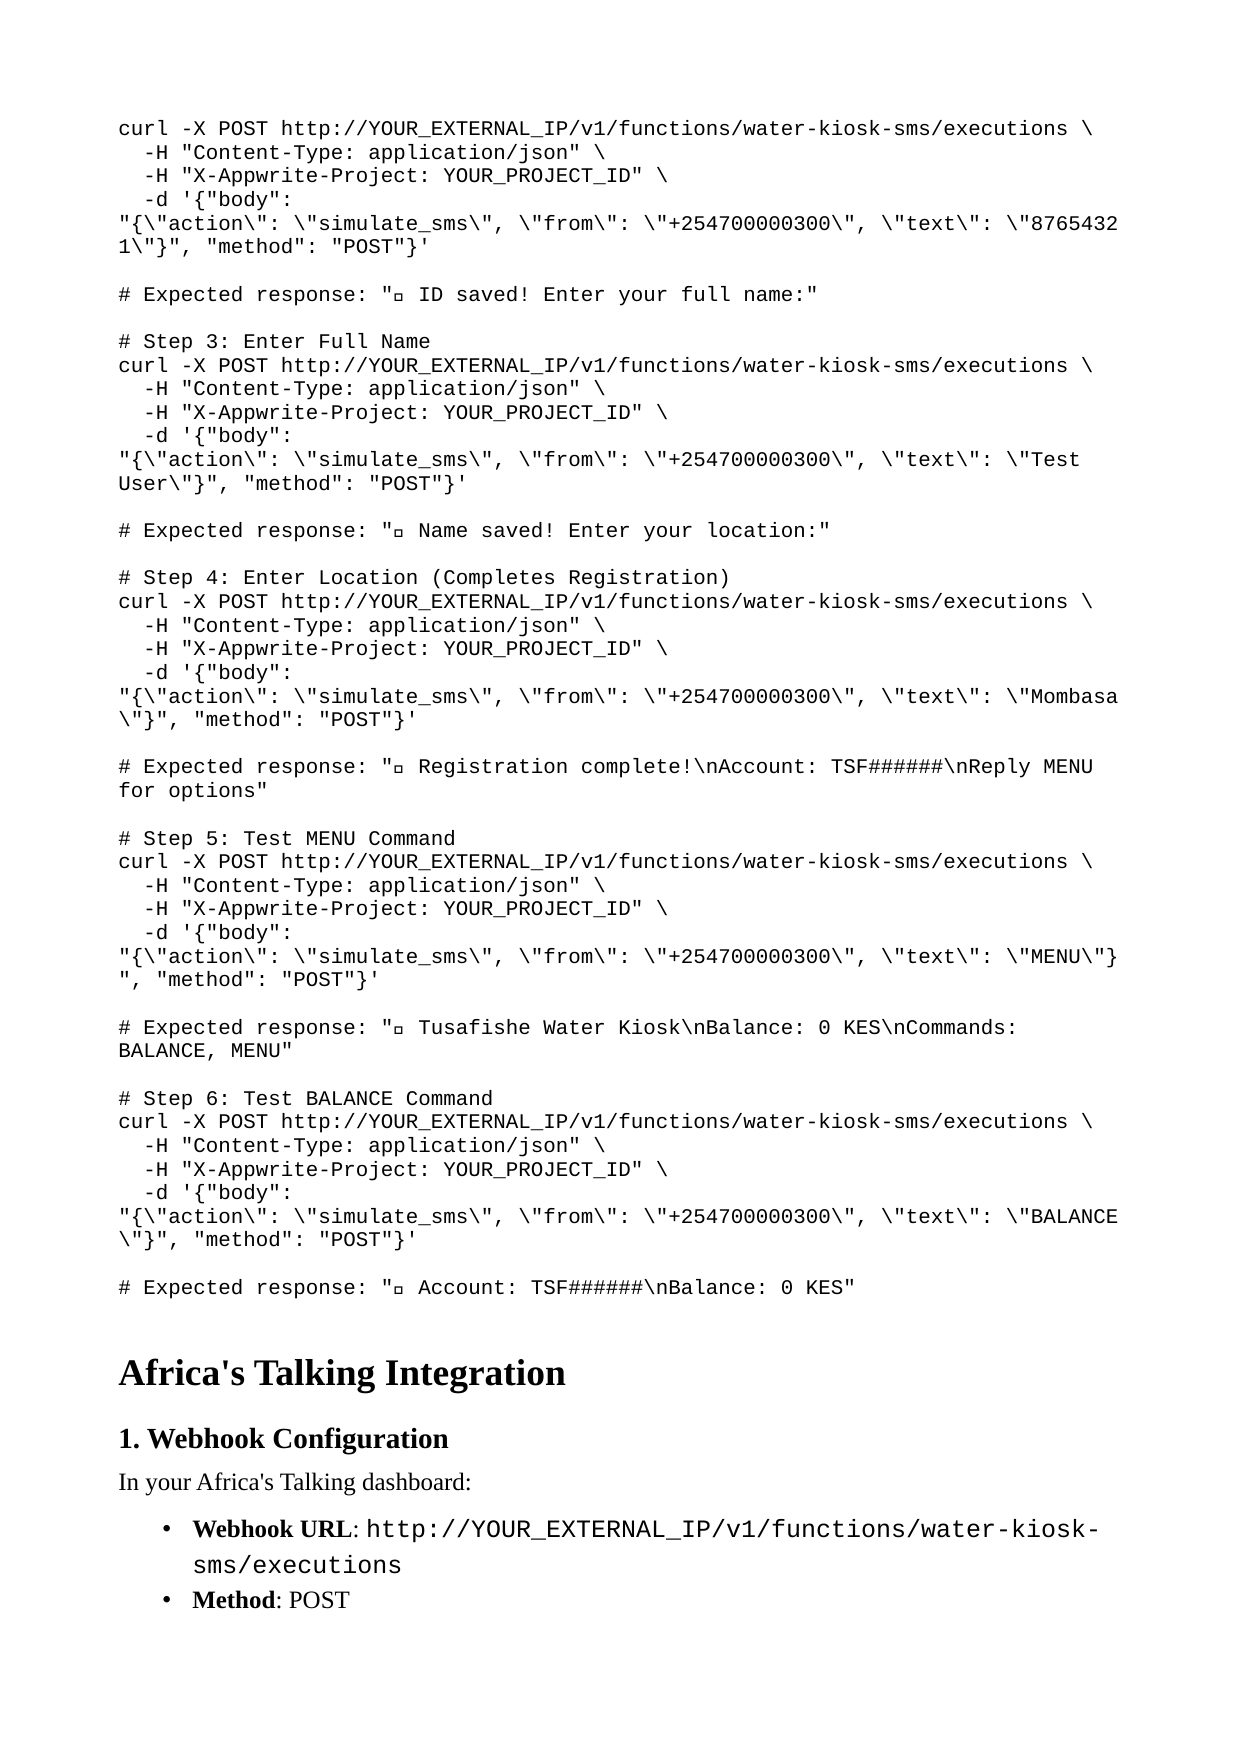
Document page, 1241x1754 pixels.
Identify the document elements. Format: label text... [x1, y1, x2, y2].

text curl -X POST http://YOUR_EXTERNAL_IP/v1/functions/water-kiosk-sms/executions \ [118, 118, 1122, 142]
text -d '{"body": "{\"action\": \"simulate_sms\", \"from\": \"+254700000300\", \"text\": \"MENU\"}", "method": "POST"}' [118, 922, 1122, 993]
subtitle Africa's Talking Integration [118, 1351, 1122, 1394]
text # Expected response: "💧 Tusafishe Water Kiosk\nBalance: 0 KES\nCommands: BALANCE, MENU" [118, 1017, 1122, 1064]
text curl -X POST http://YOUR_EXTERNAL_IP/v1/functions/water-kiosk-sms/executions \ [118, 1111, 1122, 1135]
text -H "X-Appwrite-Project: YOUR_PROJECT_ID" \ [118, 638, 1122, 662]
text -d '{"body": "{\"action\": \"simulate_sms\", \"from\": \"+254700000300\", \"text\": \"BALANCE\"}", "method": "POST"}' [118, 1182, 1122, 1253]
text -H "Content-Type: application/json" \ [118, 1135, 1122, 1158]
list Webhook URL: http://YOUR_EXTERNAL_IP/v1/functions/water-kiosk-sms/executions [162, 1514, 1122, 1581]
text -H "X-Appwrite-Project: YOUR_PROJECT_ID" \ [118, 898, 1122, 922]
text # Expected response: "🎉 Registration complete!\nAccount: TSF######\nReply MENU for options" [118, 757, 1122, 804]
text -H "X-Appwrite-Project: YOUR_PROJECT_ID" \ [118, 1158, 1122, 1182]
text In your Africa's Talking dashboard: [118, 1467, 1122, 1496]
subtitle 1. Webhook Configuration [118, 1421, 1122, 1454]
text curl -X POST http://YOUR_EXTERNAL_IP/v1/functions/water-kiosk-sms/executions \ [118, 851, 1122, 875]
text -H "Content-Type: application/json" \ [118, 615, 1122, 638]
text # Expected response: "✅ Name saved! Enter your location:" [118, 520, 1122, 544]
text -d '{"body": "{\"action\": \"simulate_sms\", \"from\": \"+254700000300\", \"text\": \"87654321\"}", "method": "POST"}' [118, 189, 1122, 260]
text # Step 6: Test BALANCE Command [118, 1088, 1122, 1111]
text -H "Content-Type: application/json" \ [118, 142, 1122, 165]
list Method: POST [162, 1585, 1122, 1614]
text curl -X POST http://YOUR_EXTERNAL_IP/v1/functions/water-kiosk-sms/executions \ [118, 591, 1122, 615]
text -H "Content-Type: application/json" \ [118, 875, 1122, 898]
text # Step 3: Enter Full Name [118, 331, 1122, 354]
text -H "X-Appwrite-Project: YOUR_PROJECT_ID" \ [118, 402, 1122, 426]
text # Step 4: Enter Location (Completes Registration) [118, 567, 1122, 591]
text -H "Content-Type: application/json" \ [118, 378, 1122, 402]
text # Expected response: "✅ ID saved! Enter your full name:" [118, 284, 1122, 307]
text -H "X-Appwrite-Project: YOUR_PROJECT_ID" \ [118, 165, 1122, 189]
text # Expected response: "💧 Account: TSF######\nBalance: 0 KES" [118, 1277, 1122, 1300]
text curl -X POST http://YOUR_EXTERNAL_IP/v1/functions/water-kiosk-sms/executions \ [118, 354, 1122, 378]
text -d '{"body": "{\"action\": \"simulate_sms\", \"from\": \"+254700000300\", \"text\": \"Test User\"}", "method": "POST"}' [118, 426, 1122, 496]
text # Step 5: Test MENU Command [118, 827, 1122, 851]
text -d '{"body": "{\"action\": \"simulate_sms\", \"from\": \"+254700000300\", \"text\": \"Mombasa\"}", "method": "POST"}' [118, 662, 1122, 733]
